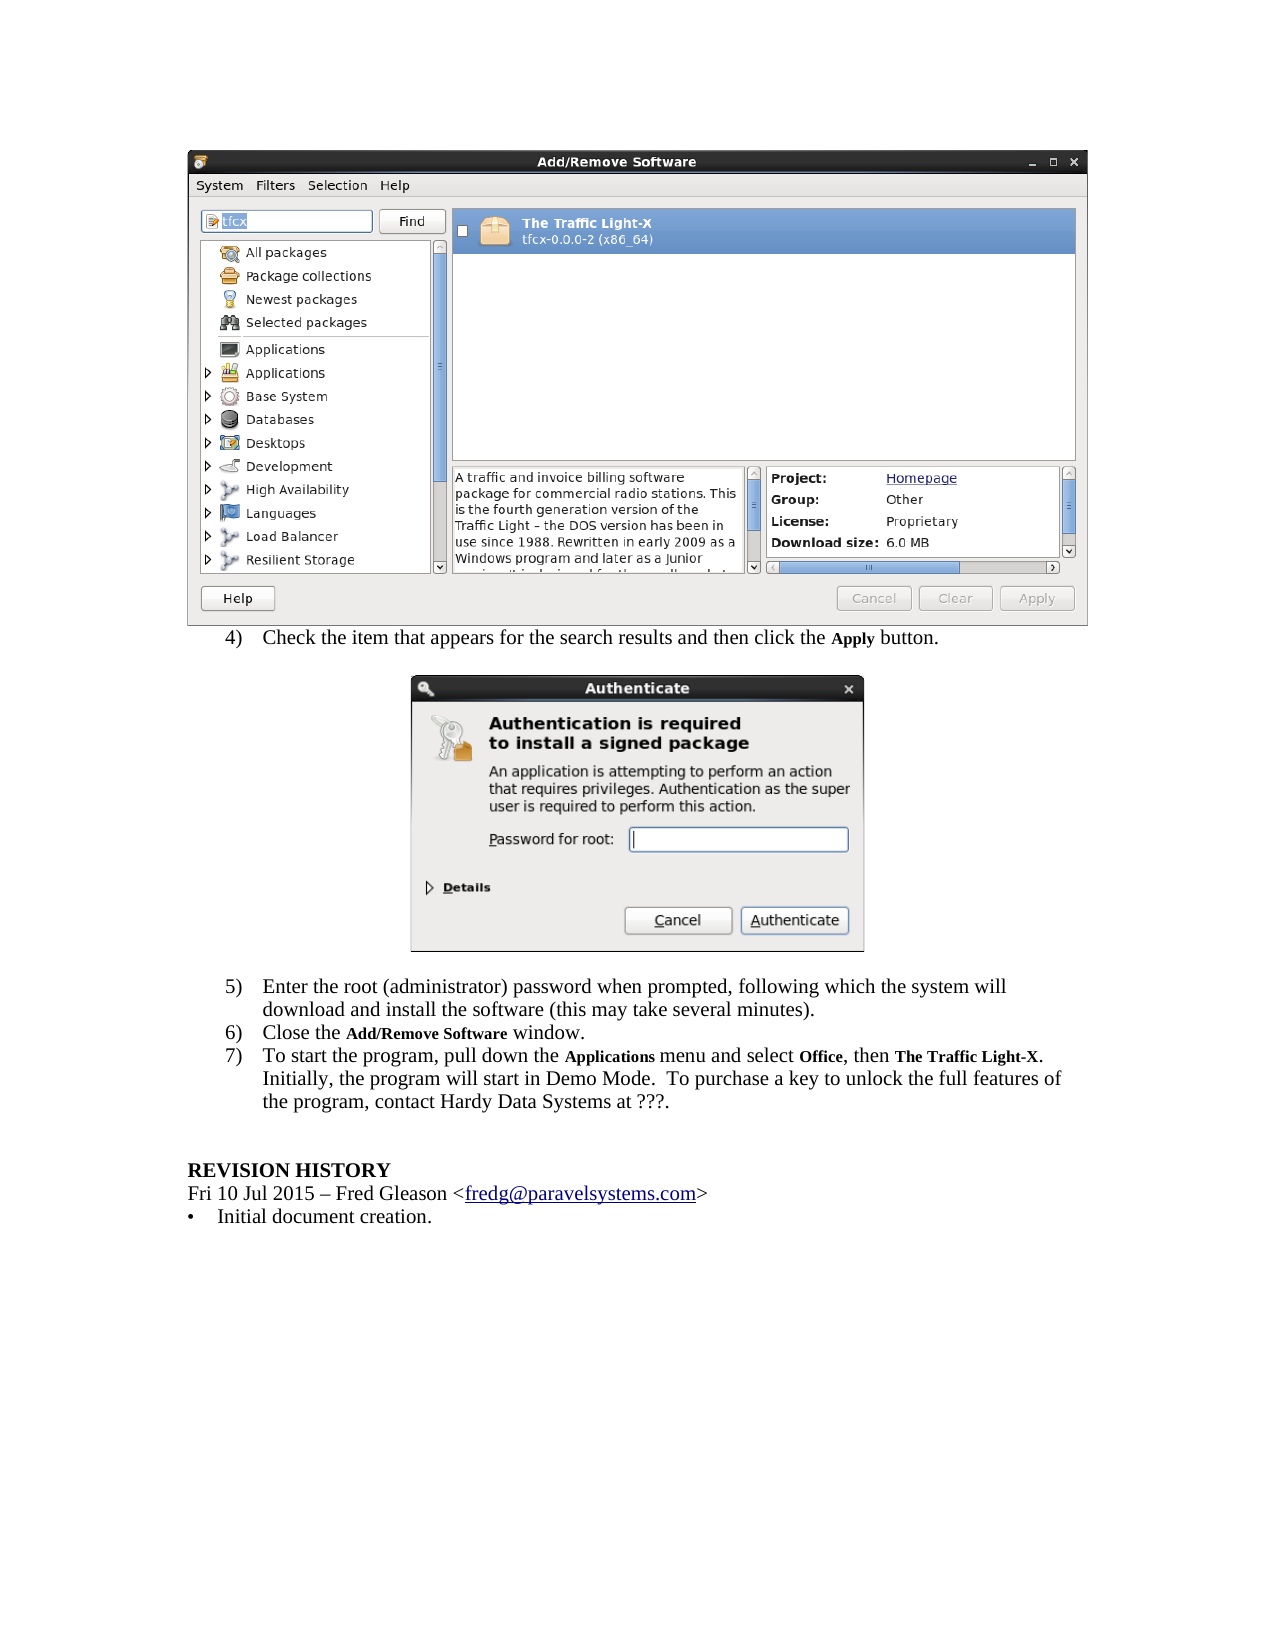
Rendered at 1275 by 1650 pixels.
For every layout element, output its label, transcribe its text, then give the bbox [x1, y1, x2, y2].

list Initial document creation. [187, 1205, 1087, 1228]
list To start the program, pull down the Applications menu and select Office, then The Traffic Light-X. Initially, the program will start in Demo Mode. To purchase a key to unlock the full features of the program, contact Hardy Data Systems at ???. [225, 1044, 1087, 1113]
text Fri 10 Jul 2015 – Fred Gleason <fredg@paravelsystems.com> [187, 1182, 1087, 1205]
picture [187, 150, 1088, 626]
list Enter the root (administrator) password when prompted, following which the system will download and install the software (this may take several minutes). [225, 975, 1087, 1021]
list Close the Add/Remove Software window. [225, 1021, 1087, 1044]
picture [410, 675, 865, 952]
text REVISION HISTORY [187, 1159, 1087, 1182]
list Check the item that appears for the search results and then click the Apply button. [225, 626, 1087, 649]
